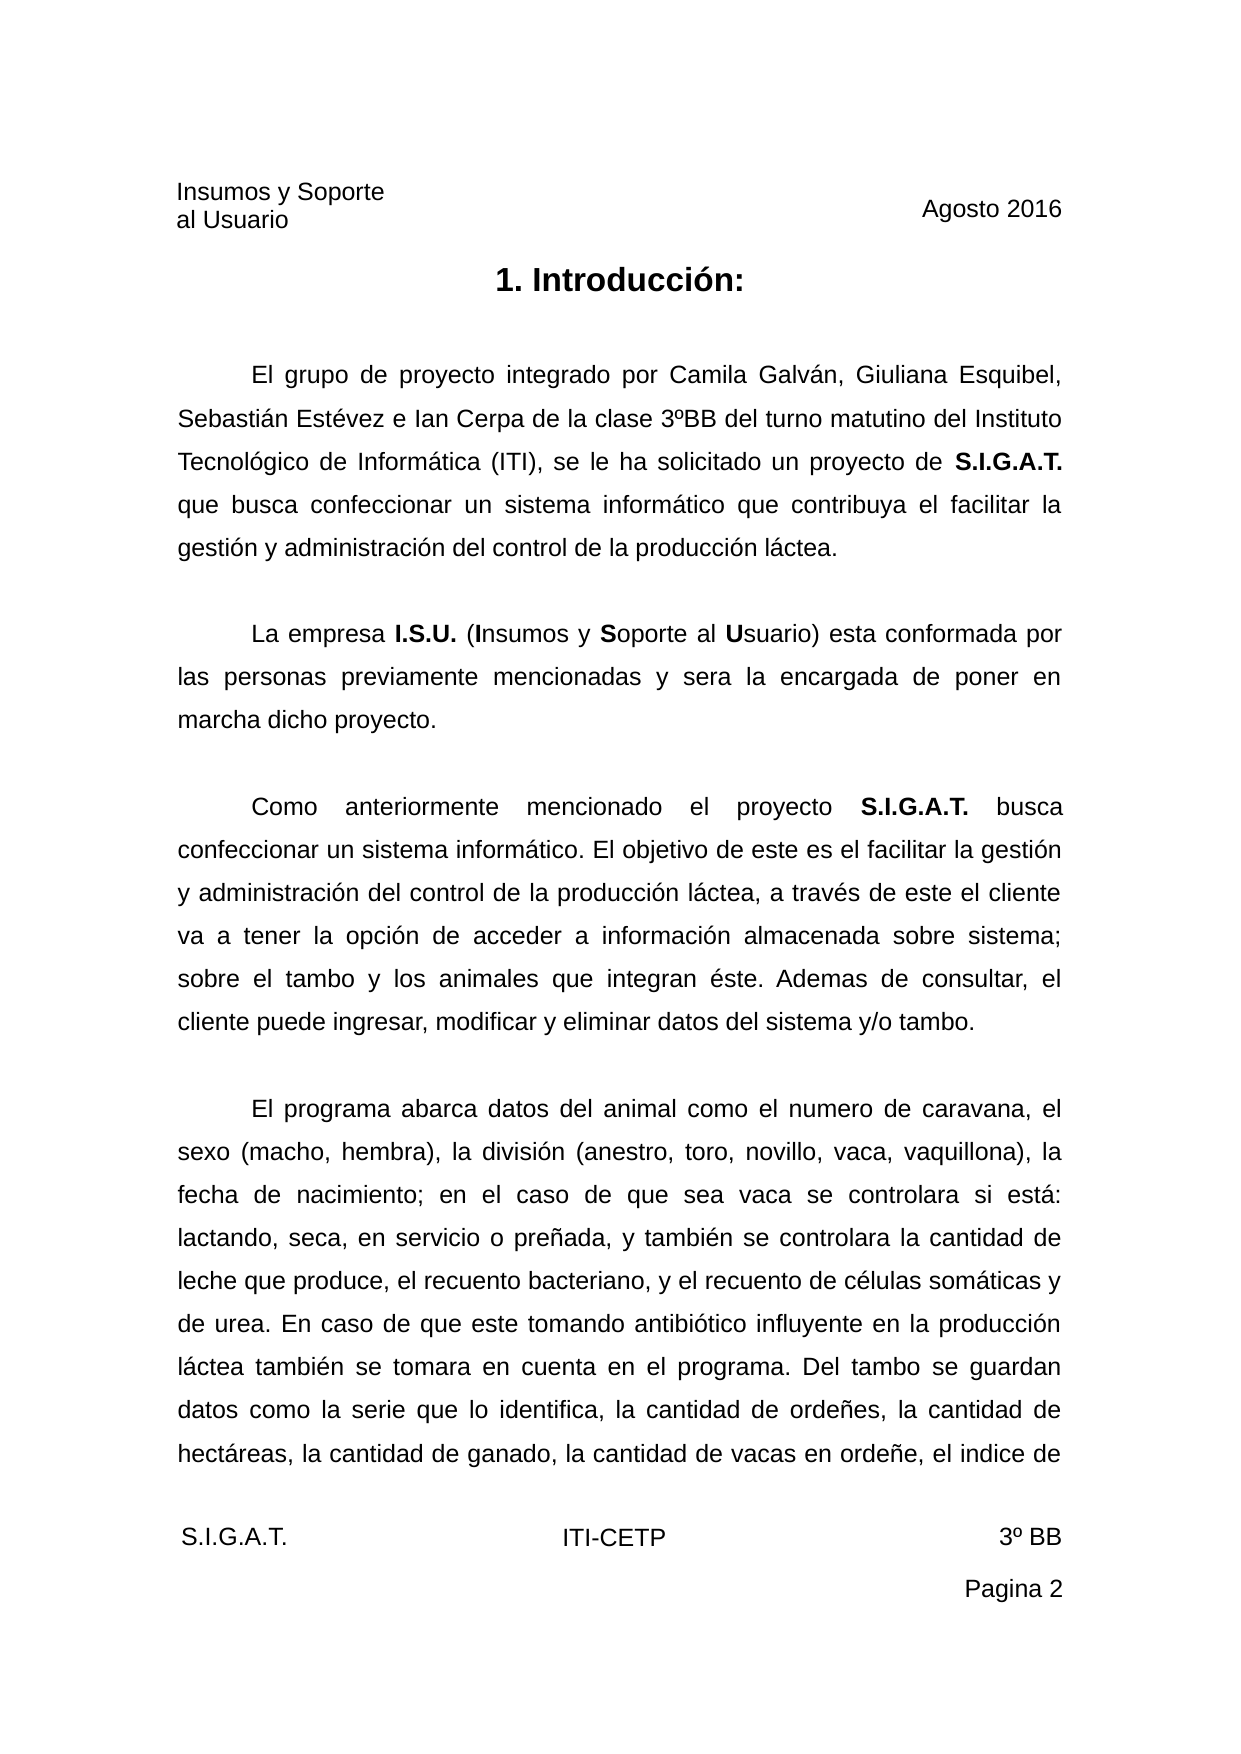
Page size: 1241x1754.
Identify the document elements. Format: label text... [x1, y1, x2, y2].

text Como anteriormente mencionado el proyecto S.I.G.A.T. busca confeccionar un sistema informático. El objetivo de este es el facilitar la gestión y administración del control de la producción láctea, a través de este el cliente va a tener la opción de acceder a información almacenada sobre sistema; sobre el tambo y los animales que integran éste. Ademas de consultar, el cliente puede ingresar, modificar y eliminar datos del sistema y/o tambo. [177, 792, 1063, 1036]
text 1. Introducción: [177, 260, 1063, 298]
text La empresa I.S.U. (Insumos y Soporte al Usuario) esta conformada por las personas previamente mencionadas y sera la encargada de poner en marcha dicho proyecto. [177, 619, 1063, 734]
text El grupo de proyecto integrado por Camila Galván, Giuliana Esquibel, Sebastián Estévez e Ian Cerpa de la clase 3ºBB del turno matutino del Instituto Tecnológico de Informática (ITI), se le ha solicitado un proyecto de S.I.G.A.T. que busca confeccionar un sistema informático que contribuya el facilitar la gestión y administración del control de la producción láctea. [177, 361, 1063, 562]
text El programa abarca datos del animal como el numero de caravana, el sexo (macho, hembra), la división (anestro, toro, novillo, vaca, vaquillona), la fecha de nacimiento; en el caso de que sea vaca se controlara si está: lactando, seca, en servicio o preñada, y también se controlara la cantidad de leche que produce, el recuento bacteriano, y el recuento de células somáticas y de urea. En caso de que este tomando antibiótico influyente en la producción láctea también se tomara en cuenta en el programa. Del tambo se guardan datos como la serie que lo identifica, la cantidad de ordeñes, la cantidad de hectáreas, la cantidad de ganado, la cantidad de vacas en ordeñe, el indice de [177, 1094, 1063, 1467]
